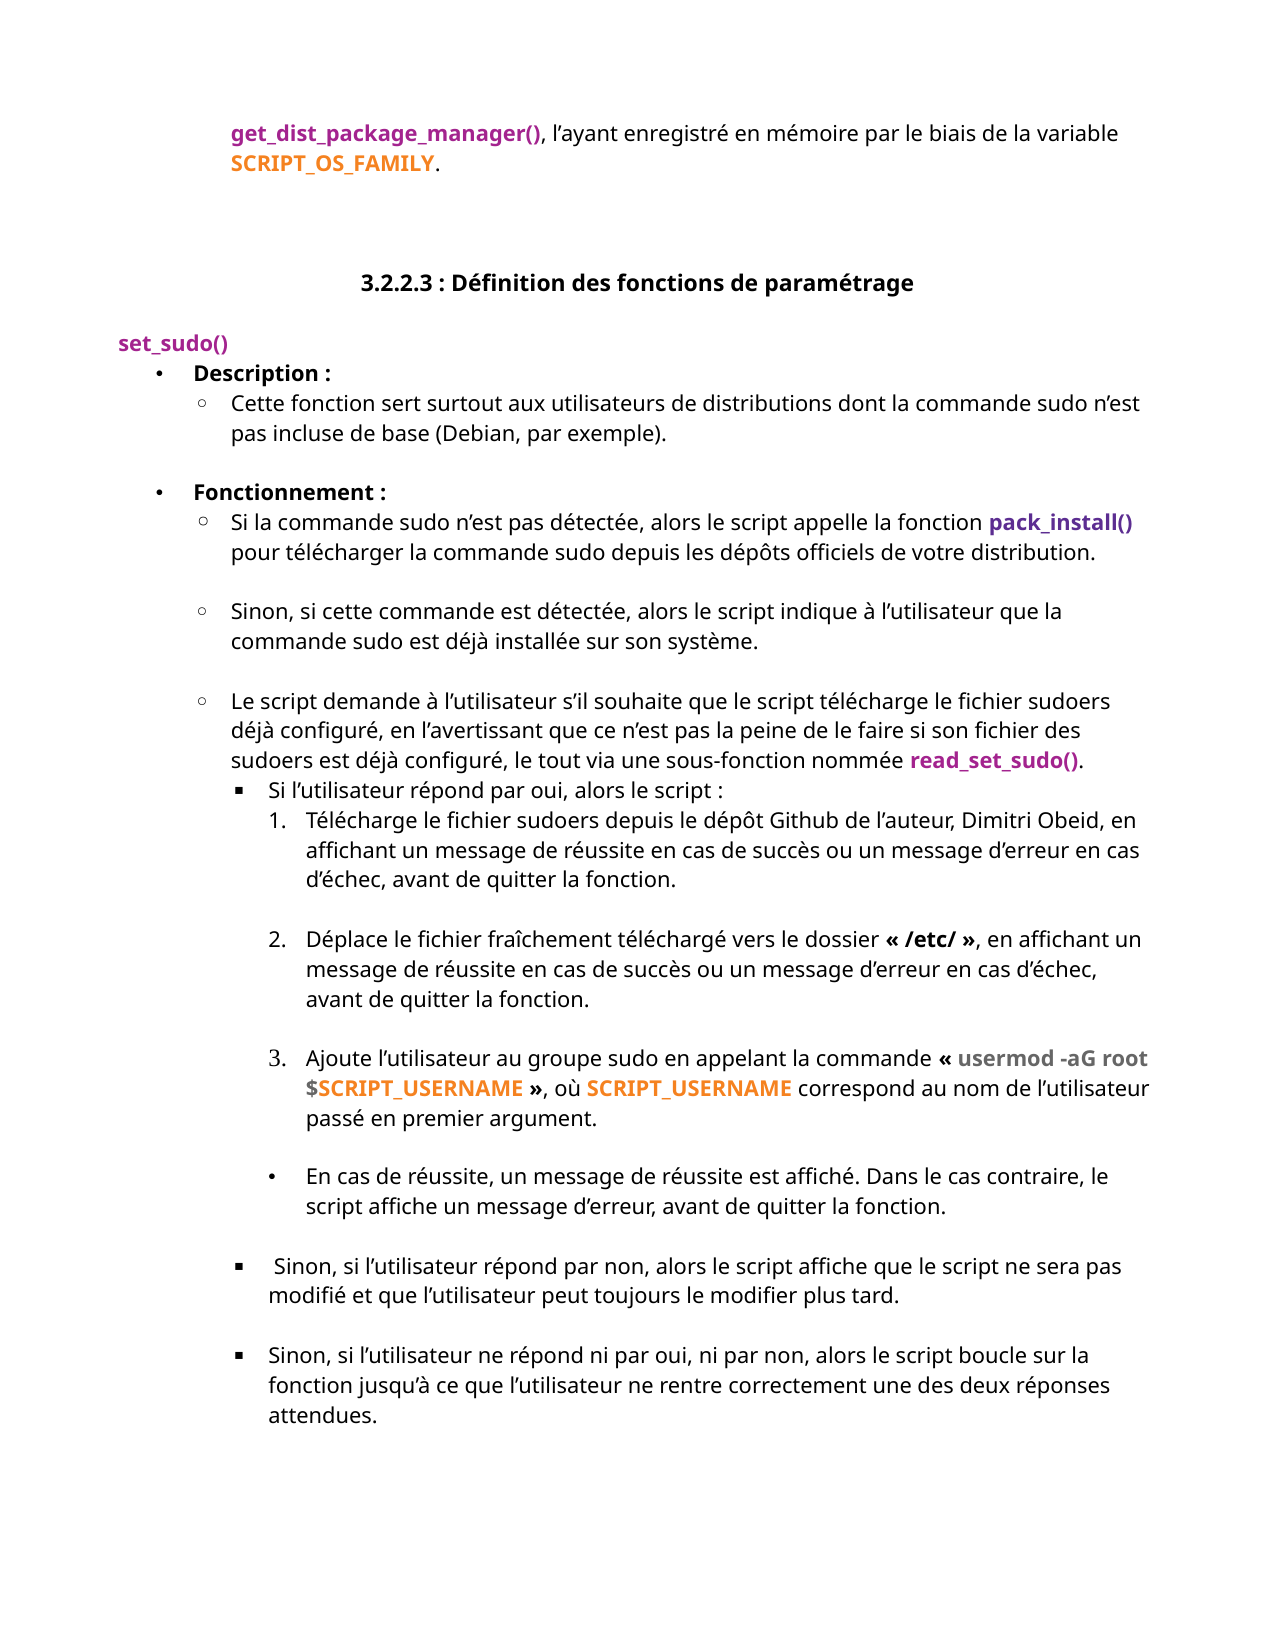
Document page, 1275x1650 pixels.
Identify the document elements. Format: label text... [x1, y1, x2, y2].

list En cas de réussite, un message de réussite est affiché. Dans le cas contraire, le script affiche un message d’erreur, avant de quitter la fonction. [268, 1161, 1157, 1221]
list Description : [156, 358, 1157, 388]
list Télécharge le fichier sudoers depuis le dépôt Github de l’auteur, Dimitri Obeid, en affichant un message de réussite en cas de succès ou un message d’erreur en cas d’échec, avant de quitter la fonction. [268, 805, 1157, 894]
text 3.2.2.3 : Définition des fonctions de paramétrage [118, 267, 1157, 298]
list Le script demande à l’utilisateur s’il souhaite que le script télécharge le fichier sudoers déjà configuré, en l’avertissant que ce n’est pas la peine de le faire si son fichier des sudoers est déjà configuré, le tout via une sous-fonction nommée read_set_sudo(). [193, 686, 1157, 775]
list Déplace le fichier fraîchement téléchargé vers le dossier « /etc/ », en affichant un message de réussite en cas de succès ou un message d’erreur en cas d’échec, avant de quitter la fonction. [268, 924, 1157, 1013]
list get_dist_package_manager(), l’ayant enregistré en mémoire par le biais de la variable SCRIPT_OS_FAMILY. [193, 118, 1157, 178]
list Sinon, si l’utilisateur ne répond ni par oui, ni par non, alors le script boucle sur la fonction jusqu’à ce que l’utilisateur ne rentre correctement une des deux réponses attendues. [231, 1340, 1157, 1429]
list Sinon, si l’utilisateur répond par non, alors le script affiche que le script ne sera pas modifié et que l’utilisateur peut toujours le modifier plus tard. [231, 1251, 1157, 1310]
text set_sudo() [118, 328, 1157, 358]
list Cette fonction sert surtout aux utilisateurs de distributions dont la commande sudo n’est pas incluse de base (Debian, par exemple). [193, 388, 1157, 447]
list Fonctionnement : [156, 477, 1157, 507]
list Sinon, si cette commande est détectée, alors le script indique à l’utilisateur que la commande sudo est déjà installée sur son système. [193, 596, 1157, 656]
list Ajoute l’utilisateur au groupe sudo en appelant la commande « usermod -aG root $SCRIPT_USERNAME », où SCRIPT_USERNAME correspond au nom de l’utilisateur passé en premier argument. [268, 1043, 1157, 1132]
list Si la commande sudo n’est pas détectée, alors le script appelle la fonction pack_install() pour télécharger la commande sudo depuis les dépôts officiels de votre distribution. [193, 507, 1157, 566]
list Si l’utilisateur répond par oui, alors le script : [231, 775, 1157, 805]
